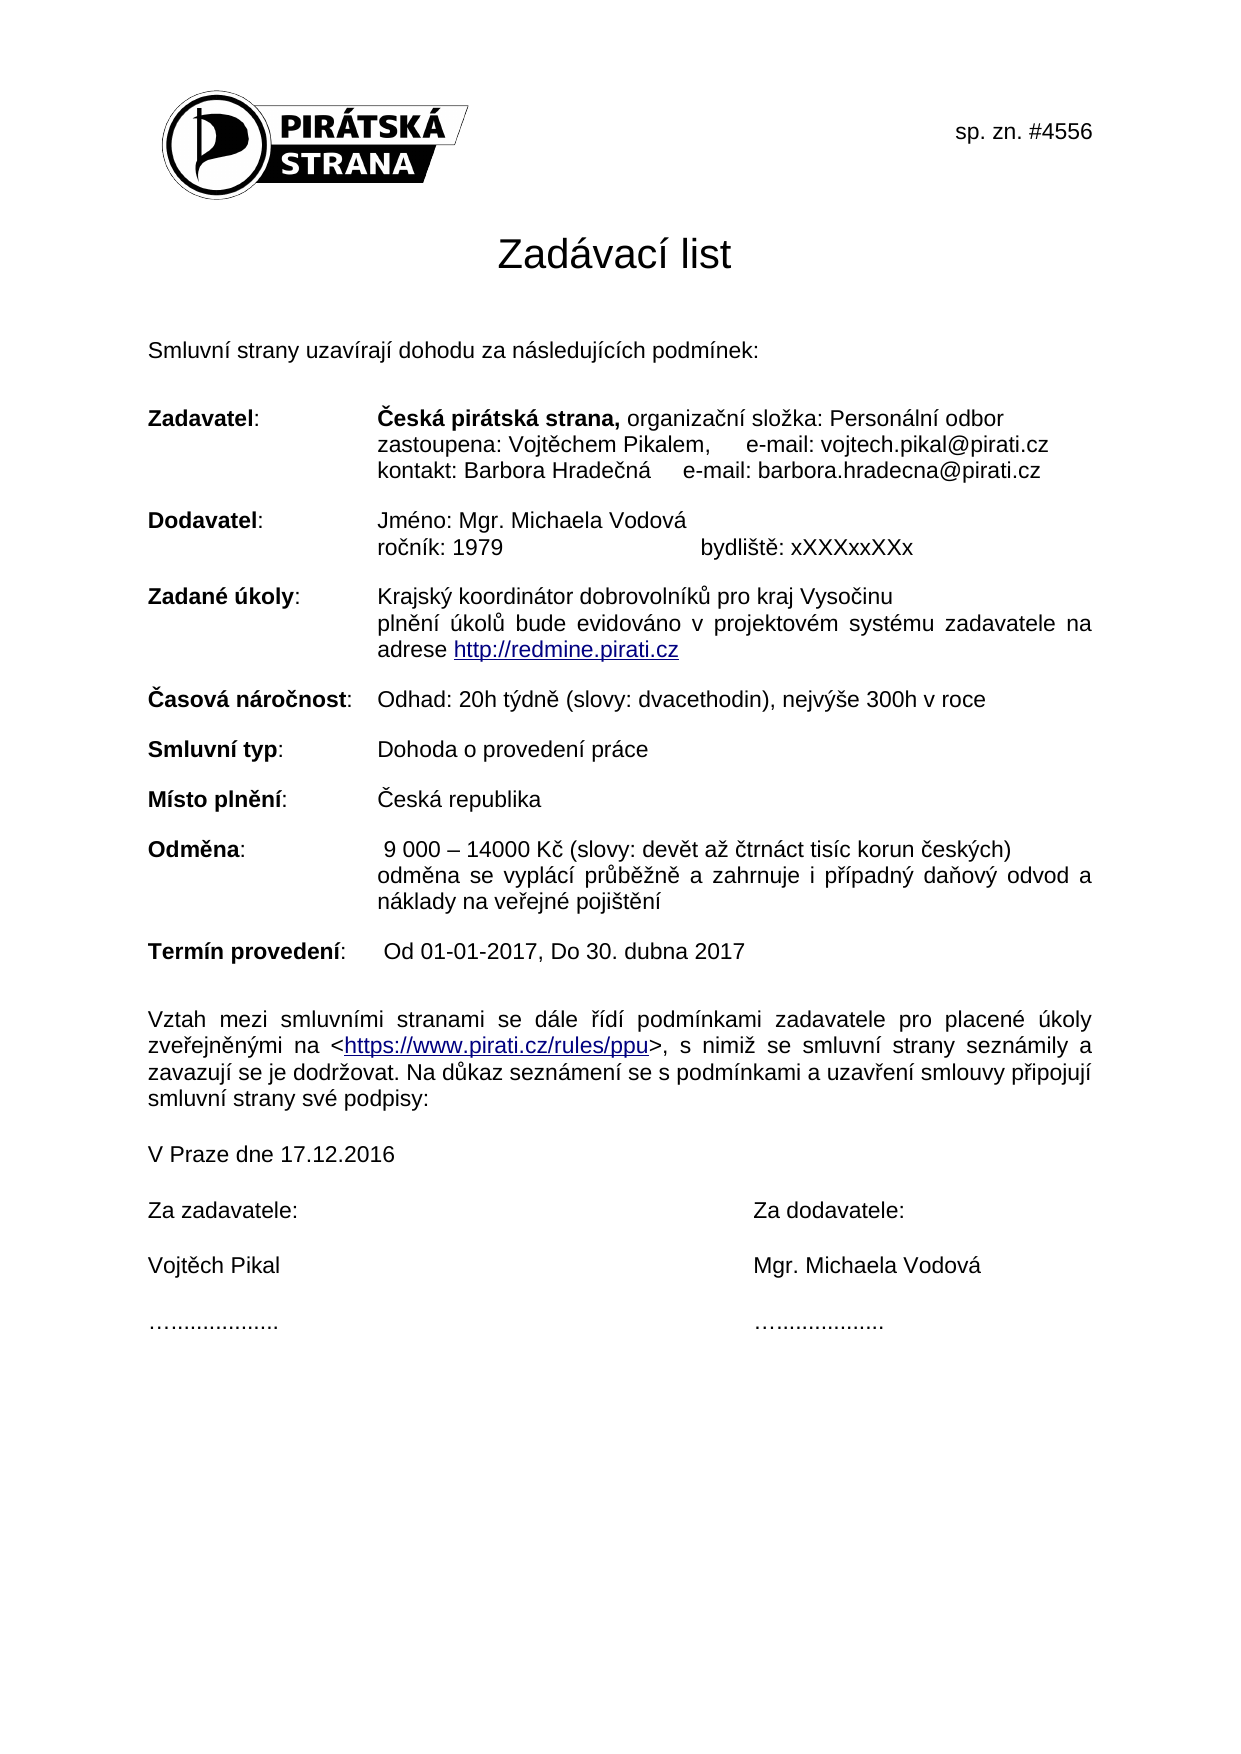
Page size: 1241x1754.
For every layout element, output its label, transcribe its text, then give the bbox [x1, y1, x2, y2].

table_cell Časová náročnost: [148, 674, 377, 724]
table_cell Jméno: Mgr. Michaela Vodová ročník: 1979 bydliště: xXXXxxXXx [377, 495, 1093, 572]
text sp. zn. #4556 [483, 118, 1093, 144]
table_cell Odměna: [148, 824, 377, 926]
text Smluvní strany uzavírají dohodu za následujících podmínek: [148, 337, 1093, 363]
table_header Česká pirátská strana, organizační složka: Personální odbor zastoupena: Vojtěchem Pikalem, e-mail: vojtech.pikal@pirati.cz kontakt: Barbora Hradečná e-mail: barbora.hradecna@pirati.cz [377, 393, 1093, 495]
table_cell Smluvní typ: [148, 724, 377, 774]
table_cell Termín provedení: [148, 926, 377, 976]
table_cell 9 000 – 14000 Kč (slovy: devět až čtrnáct tisíc korun českých) odměna se vyplácí průběžně a zahrnuje i případný daňový odvod a náklady na veřejné pojištění [377, 824, 1093, 926]
table_cell Česká republika [377, 774, 1093, 824]
subtitle Zadávací list [148, 230, 1093, 278]
text …................. …................. [148, 1308, 1093, 1334]
text V Praze dne 17.12.2016 [148, 1141, 1093, 1167]
table_cell Dodavatel: [148, 495, 377, 572]
text Za zadavatele: Za dodavatele: [148, 1197, 1093, 1223]
text Vojtěch Pikal Mgr. Michaela Vodová [148, 1252, 1093, 1279]
table_cell Místo plnění: [148, 774, 377, 824]
table_cell Dohoda o provedení práce [377, 724, 1093, 774]
table_cell Krajský koordinátor dobrovolníků pro kraj Vysočinu plnění úkolů bude evidováno v projektovém systému zadavatele na adrese http://redmine.pirati.cz [377, 572, 1093, 674]
picture [147, 75, 483, 214]
table_cell Od 01-01-2017, Do 30. dubna 2017 [377, 926, 1093, 976]
table_cell Zadané úkoly: [148, 572, 377, 674]
text Vztah mezi smluvními stranami se dále řídí podmínkami zadavatele pro placené úkoly zveřejněnými na <https://www.pirati.cz/rules/ppu>, s nimiž se smluvní strany seznámily a zavazují se je dodržovat. Na důkaz seznámení se s podmínkami a uzavření smlouvy připojují smluvní strany své podpisy: [148, 1006, 1093, 1111]
table_cell Odhad: 20h týdně (slovy: dvacethodin), nejvýše 300h v roce [377, 674, 1093, 724]
table_header Zadavatel: [148, 393, 377, 495]
